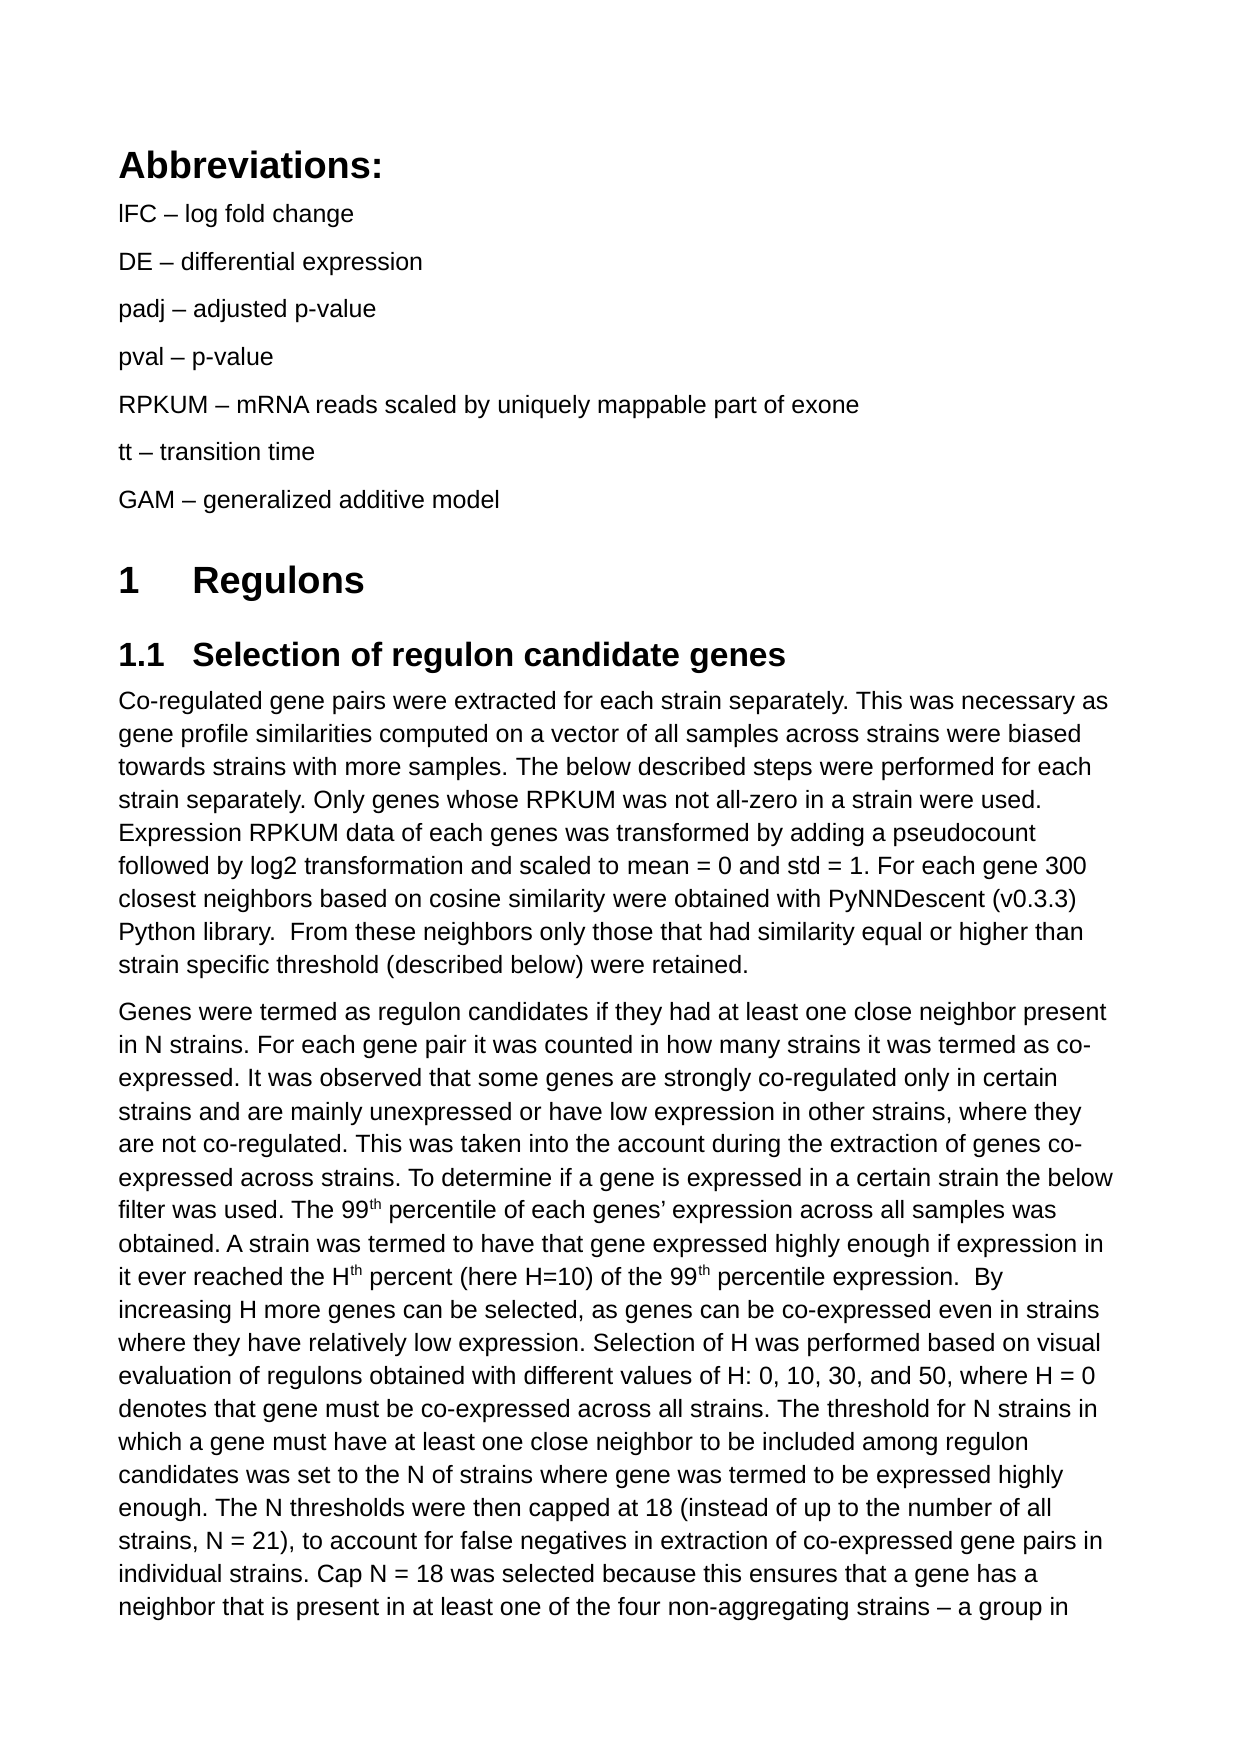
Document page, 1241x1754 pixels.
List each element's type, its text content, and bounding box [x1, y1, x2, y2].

text tt – transition time [118, 437, 1122, 466]
text DE – differential expression [118, 247, 1122, 276]
text pval – p-value [118, 342, 1122, 371]
text lFC – log fold change [118, 199, 1122, 228]
text padj – adjusted p-value [118, 294, 1122, 323]
text Co-regulated gene pairs were extracted for each strain separately. This was necessary as gene profile similarities computed on a vector of all samples across strains were biased towards strains with more samples. The below described steps were performed for each strain separately. Only genes whose RPKUM was not all-zero in a strain were used. Expression RPKUM data of each genes was transformed by adding a pseudocount followed by log2 transformation and scaled to mean = 0 and std = 1. For each gene 300 closest neighbors based on cosine similarity were obtained with PyNNDescent (v0.3.3) Python library. From these neighbors only those that had similarity equal or higher than strain specific threshold (described below) were retained. [118, 686, 1122, 978]
text RPKUM – mRNA reads scaled by uniquely mappable part of exone [118, 390, 1122, 418]
subtitle Selection of regulon candidate genes [118, 634, 1122, 673]
text Genes were termed as regulon candidates if they had at least one close neighbor present in N strains. For each gene pair it was counted in how many strains it was termed as co-expressed. It was observed that some genes are strongly co-regulated only in certain strains and are mainly unexpressed or have low expression in other strains, where they are not co-regulated. This was taken into the account during the extraction of genes co-expressed across strains. To determine if a gene is expressed in a certain strain the below filter was used. The 99th percentile of each genes’ expression across all samples was obtained. A strain was termed to have that gene expressed highly enough if expression in it ever reached the Hth percent (here H=10) of the 99th percentile expression. By increasing H more genes can be selected, as genes can be co-expressed even in strains where they have relatively low expression. Selection of H was performed based on visual evaluation of regulons obtained with different values of H: 0, 10, 30, and 50, where H = 0 denotes that gene must be co-expressed across all strains. The threshold for N strains in which a gene must have at least one close neighbor to be included among regulon candidates was set to the N of strains where gene was termed to be expressed highly enough. The N thresholds were then capped at 18 (instead of up to the number of all strains, N = 21), to account for false negatives in extraction of co-expressed gene pairs in individual strains. Cap N = 18 was selected because this ensures that a gene has a neighbor that is present in at least one of the four non-aggregating strains – a group in [118, 997, 1122, 1621]
subtitle Abbreviations: [118, 143, 1122, 187]
text GAM – generalized additive model [118, 485, 1122, 514]
subtitle Regulons [118, 557, 1122, 601]
